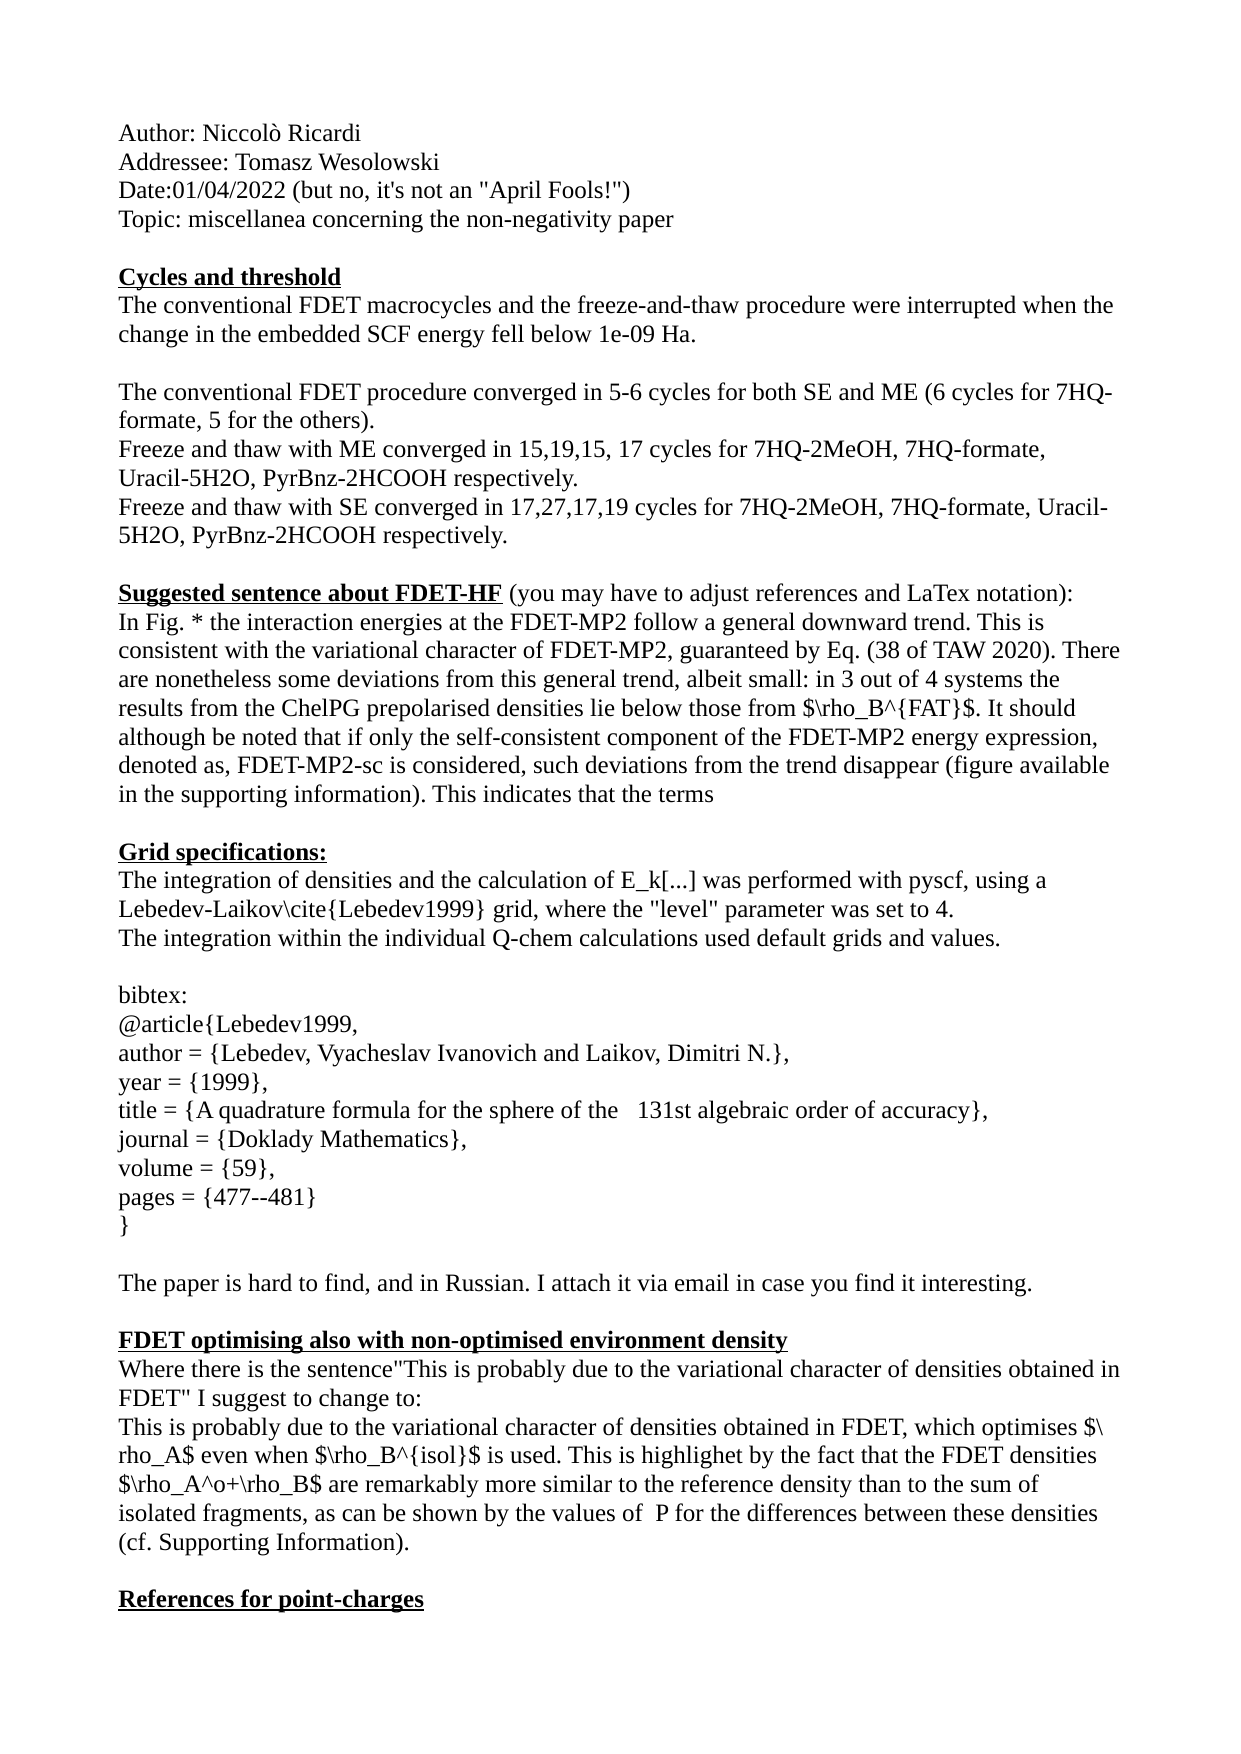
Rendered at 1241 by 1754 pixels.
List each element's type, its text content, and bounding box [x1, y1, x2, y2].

text Date:01/04/2022 (but no, it's not an "April Fools!") [118, 176, 1122, 204]
text In Fig. * the interaction energies at the FDET-MP2 follow a general downward trend. This is consistent with the variational character of FDET-MP2, guaranteed by Eq. (38 of TAW 2020). There are nonetheless some deviations from this general trend, albeit small: in 3 out of 4 systems the results from the ChelPG prepolarised densities lie below those from $\rho_B^{FAT}$. It should although be noted that if only the self-consistent component of the FDET-MP2 energy expression, denoted as, FDET-MP2-sc is considered, such deviations from the trend disappear (figure available in the supporting information). This indicates that the terms [118, 607, 1122, 808]
text The conventional FDET procedure converged in 5-6 cycles for both SE and ME (6 cycles for 7HQ-formate, 5 for the others). [118, 377, 1122, 434]
text bibtex: [118, 981, 1122, 1009]
text The conventional FDET macrocycles and the freeze-and-thaw procedure were interrupted when the change in the embedded SCF energy fell below 1e-09 Ha. [118, 291, 1122, 348]
text This is probably due to the variational character of densities obtained in FDET, which optimises $\rho_A$ even when $\rho_B^{isol}$ is used. This is highlighet by the fact that the FDET densities $\rho_A^o+\rho_B$ are remarkably more similar to the reference density than to the sum of isolated fragments, as can be shown by the values of P for the differences between these densities (cf. Supporting Information). [118, 1412, 1122, 1556]
text The integration within the individual Q-chem calculations used default grids and values. [118, 923, 1122, 952]
text pages = {477--481} [118, 1182, 1122, 1211]
text Cycles and threshold [118, 262, 1122, 291]
text title = {A quadrature formula for the sphere of the 131st algebraic order of accuracy}, [118, 1096, 1122, 1124]
text Suggested sentence about FDET-HF (you may have to adjust references and LaTex notation): [118, 578, 1122, 607]
text References for point-charges [118, 1584, 1122, 1613]
text Grid specifications: [118, 837, 1122, 866]
text } [118, 1211, 1122, 1239]
text Addressee: Tomasz Wesolowski [118, 147, 1122, 176]
text Where there is the sentence"This is probably due to the variational character of densities obtained in FDET" I suggest to change to: [118, 1354, 1122, 1412]
text Topic: miscellanea concerning the non-negativity paper [118, 204, 1122, 233]
text author = {Lebedev, Vyacheslav Ivanovich and Laikov, Dimitri N.}, [118, 1038, 1122, 1067]
text Author: Niccolò Ricardi [118, 118, 1122, 147]
text Freeze and thaw with ME converged in 15,19,15, 17 cycles for 7HQ-2MeOH, 7HQ-formate, Uracil-5H2O, PyrBnz-2HCOOH respectively. [118, 434, 1122, 492]
text year = {1999}, [118, 1067, 1122, 1096]
text Freeze and thaw with SE converged in 17,27,17,19 cycles for 7HQ-2MeOH, 7HQ-formate, Uracil-5H2O, PyrBnz-2HCOOH respectively. [118, 492, 1122, 549]
text journal = {Doklady Mathematics}, [118, 1124, 1122, 1153]
text @article{Lebedev1999, [118, 1009, 1122, 1038]
text The paper is hard to find, and in Russian. I attach it via email in case you find it interesting. [118, 1268, 1122, 1297]
text volume = {59}, [118, 1153, 1122, 1182]
text FDET optimising also with non-optimised environment density [118, 1326, 1122, 1354]
text The integration of densities and the calculation of E_k[...] was performed with pyscf, using a Lebedev-Laikov\cite{Lebedev1999} grid, where the "level" parameter was set to 4. [118, 866, 1122, 923]
